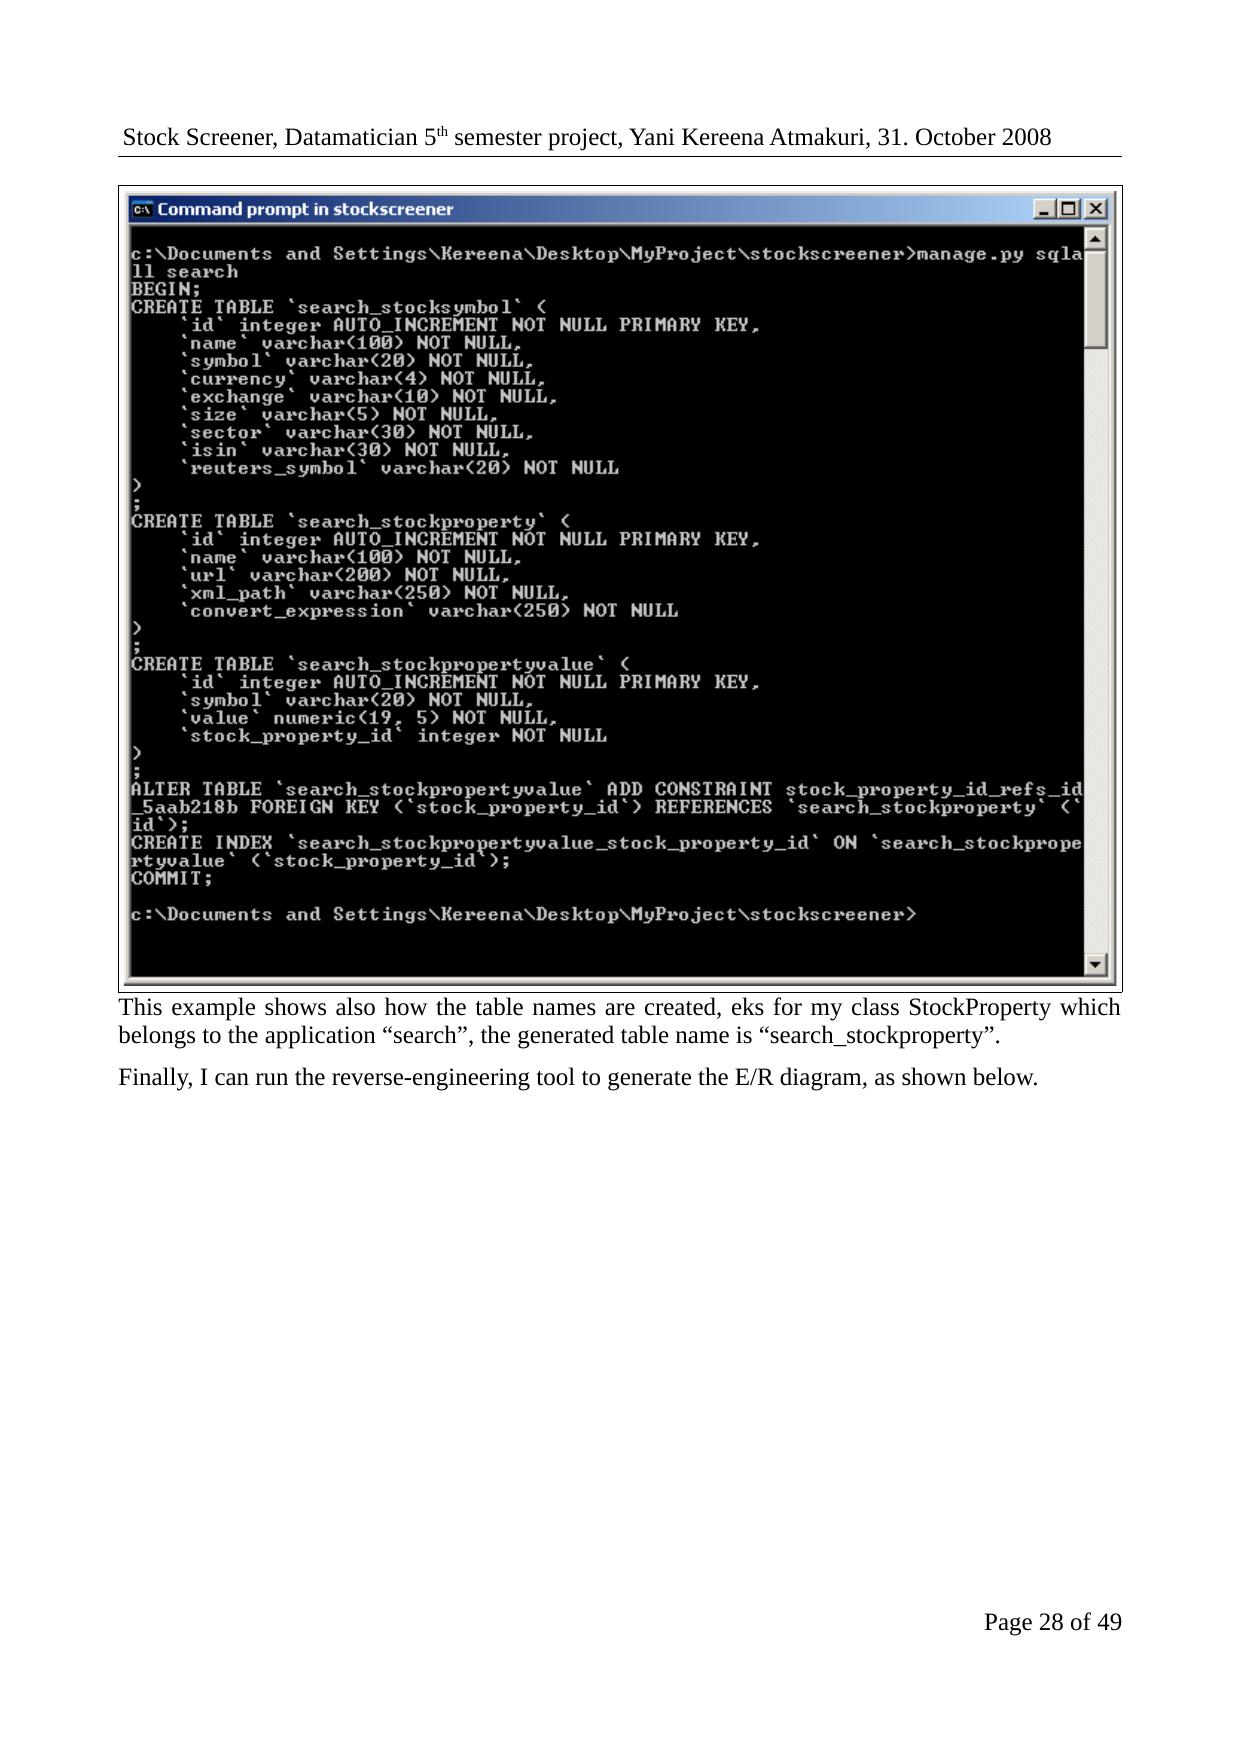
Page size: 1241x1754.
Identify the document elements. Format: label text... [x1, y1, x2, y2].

table_cell [119, 186, 1122, 992]
text This example shows also how the table names are created, eks for my class StockProperty which belongs to the application “search”, the generated table name is “search_stockproperty”. [118, 993, 1122, 1049]
picture [123, 191, 1117, 986]
text Finally, I can run the reverse-engineering tool to generate the E/R diagram, as shown below. [118, 1062, 1122, 1090]
